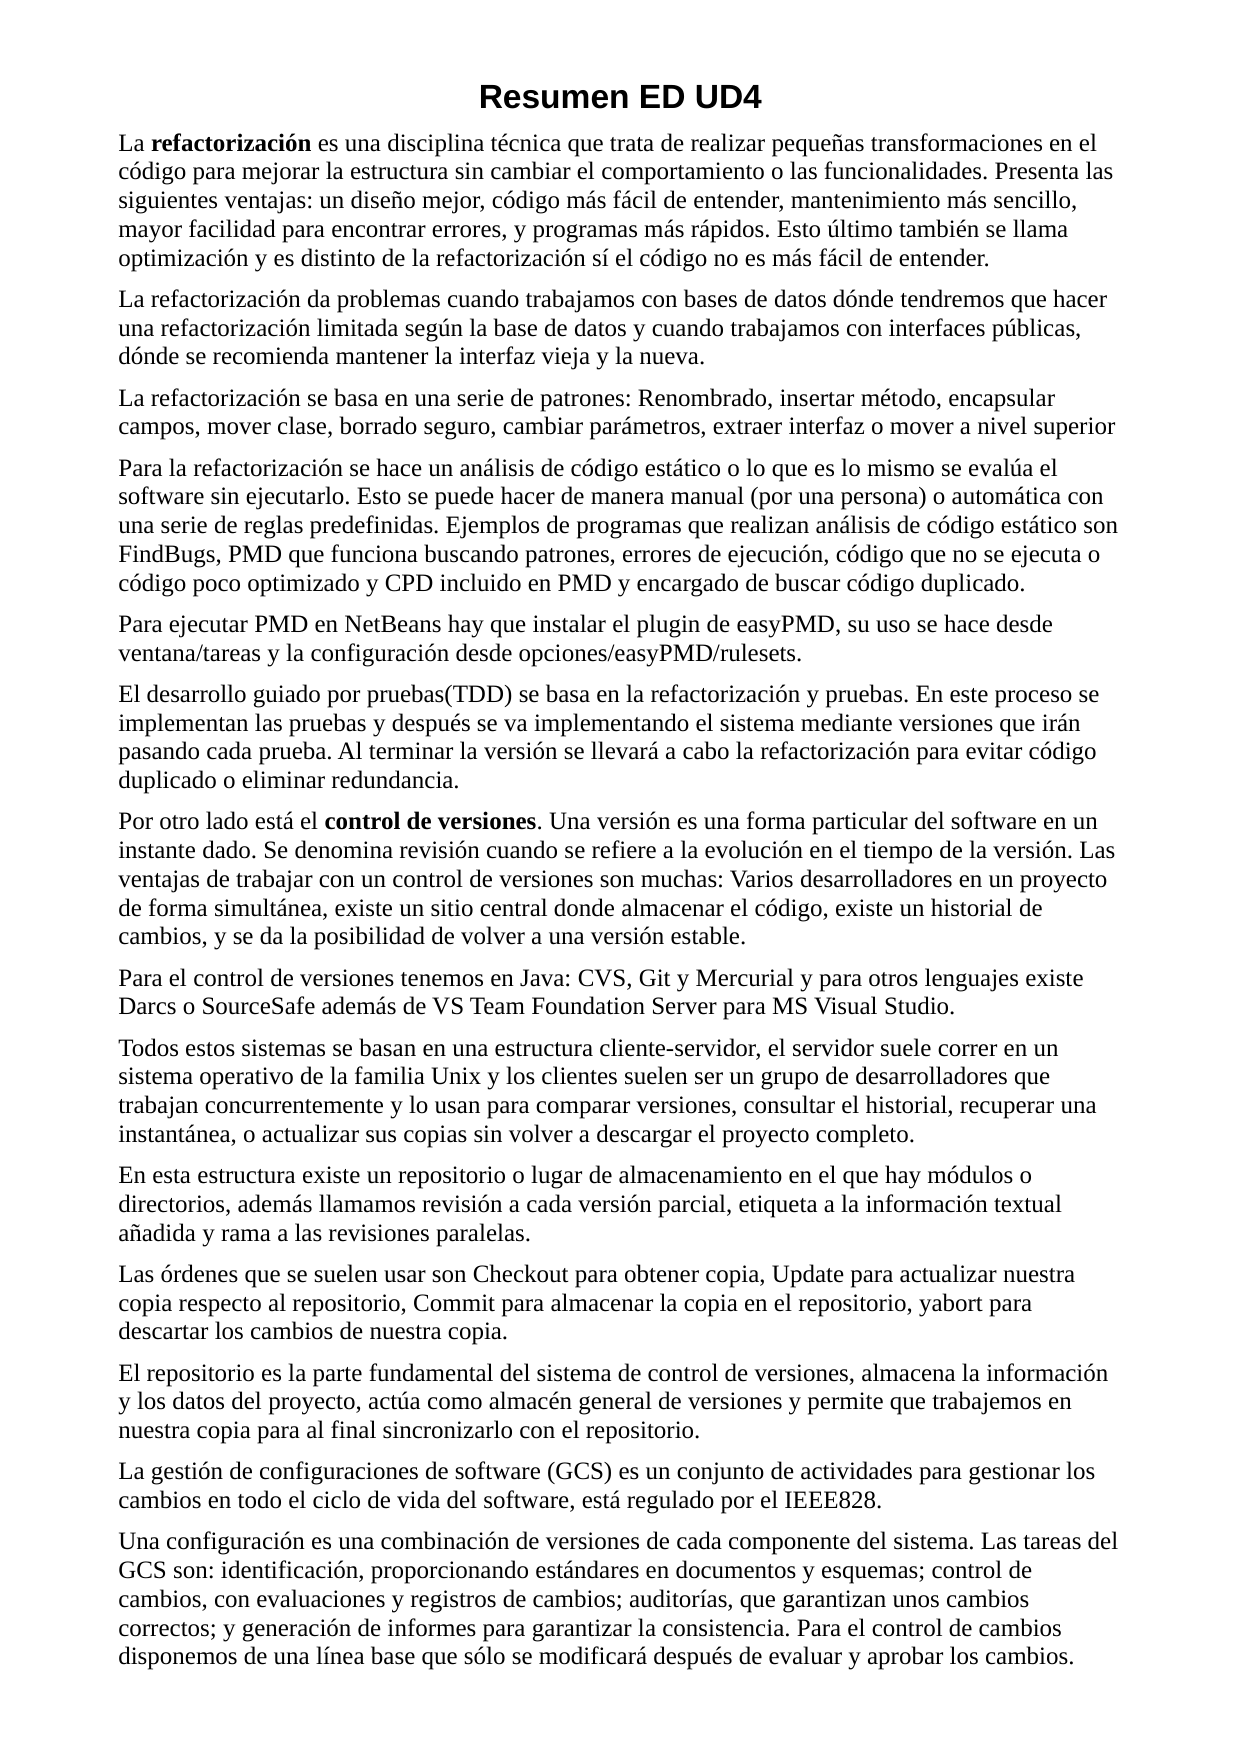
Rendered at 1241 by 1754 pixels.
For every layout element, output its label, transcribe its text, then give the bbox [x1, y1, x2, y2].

subtitle Resumen ED UD4 [118, 77, 1122, 115]
text Todos estos sistemas se basan en una estructura cliente-servidor, el servidor suele correr en un sistema operativo de la familia Unix y los clientes suelen ser un grupo de desarrolladores que trabajan concurrentemente y lo usan para comparar versiones, consultar el historial, recuperar una instantánea, o actualizar sus copias sin volver a descargar el proyecto completo. [118, 1033, 1122, 1148]
text Las órdenes que se suelen usar son Checkout para obtener copia, Update para actualizar nuestra copia respecto al repositorio, Commit para almacenar la copia en el repositorio, yabort para descartar los cambios de nuestra copia. [118, 1259, 1122, 1345]
text La refactorización se basa en una serie de patrones: Renombrado, insertar método, encapsular campos, mover clase, borrado seguro, cambiar parámetros, extraer interfaz o mover a nivel superior [118, 383, 1122, 440]
text La refactorización da problemas cuando trabajamos con bases de datos dónde tendremos que hacer una refactorización limitada según la base de datos y cuando trabajamos con interfaces públicas, dónde se recomienda mantener la interfaz vieja y la nueva. [118, 284, 1122, 370]
text Para el control de versiones tenemos en Java: CVS, Git y Mercurial y para otros lenguajes existe Darcs o SourceSafe además de VS Team Foundation Server para MS Visual Studio. [118, 963, 1122, 1020]
text En esta estructura existe un repositorio o lugar de almacenamiento en el que hay módulos o directorios, además llamamos revisión a cada versión parcial, etiqueta a la información textual añadida y rama a las revisiones paralelas. [118, 1160, 1122, 1246]
text El repositorio es la parte fundamental del sistema de control de versiones, almacena la información y los datos del proyecto, actúa como almacén general de versiones y permite que trabajemos en nuestra copia para al final sincronizarlo con el repositorio. [118, 1358, 1122, 1444]
text La refactorización es una disciplina técnica que trata de realizar pequeñas transformaciones en el código para mejorar la estructura sin cambiar el comportamiento o las funcionalidades. Presenta las siguientes ventajas: un diseño mejor, código más fácil de entender, mantenimiento más sencillo, mayor facilidad para encontrar errores, y programas más rápidos. Esto último también se llama optimización y es distinto de la refactorización sí el código no es más fácil de entender. [118, 128, 1122, 271]
text La gestión de configuraciones de software (GCS) es un conjunto de actividades para gestionar los cambios en todo el ciclo de vida del software, está regulado por el IEEE828. [118, 1456, 1122, 1514]
text Una configuración es una combinación de versiones de cada componente del sistema. Las tareas del GCS son: identificación, proporcionando estándares en documentos y esquemas; control de cambios, con evaluaciones y registros de cambios; auditorías, que garantizan unos cambios correctos; y generación de informes para garantizar la consistencia. Para el control de cambios disponemos de una línea base que sólo se modificará después de evaluar y aprobar los cambios. [118, 1526, 1122, 1670]
text Por otro lado está el control de versiones. Una versión es una forma particular del software en un instante dado. Se denomina revisión cuando se refiere a la evolución en el tiempo de la versión. Las ventajas de trabajar con un control de versiones son muchas: Varios desarrolladores en un proyecto de forma simultánea, existe un sitio central donde almacenar el código, existe un historial de cambios, y se da la posibilidad de volver a una versión estable. [118, 806, 1122, 950]
text Para la refactorización se hace un análisis de código estático o lo que es lo mismo se evalúa el software sin ejecutarlo. Esto se puede hacer de manera manual (por una persona) o automática con una serie de reglas predefinidas. Ejemplos de programas que realizan análisis de código estático son FindBugs, PMD que funciona buscando patrones, errores de ejecución, código que no se ejecuta o código poco optimizado y CPD incluido en PMD y encargado de buscar código duplicado. [118, 453, 1122, 596]
text Para ejecutar PMD en NetBeans hay que instalar el plugin de easyPMD, su uso se hace desde ventana/tareas y la configuración desde opciones/easyPMD/rulesets. [118, 609, 1122, 666]
text El desarrollo guiado por pruebas(TDD) se basa en la refactorización y pruebas. En este proceso se implementan las pruebas y después se va implementando el sistema mediante versiones que irán pasando cada prueba. Al terminar la versión se llevará a cabo la refactorización para evitar código duplicado o eliminar redundancia. [118, 679, 1122, 794]
